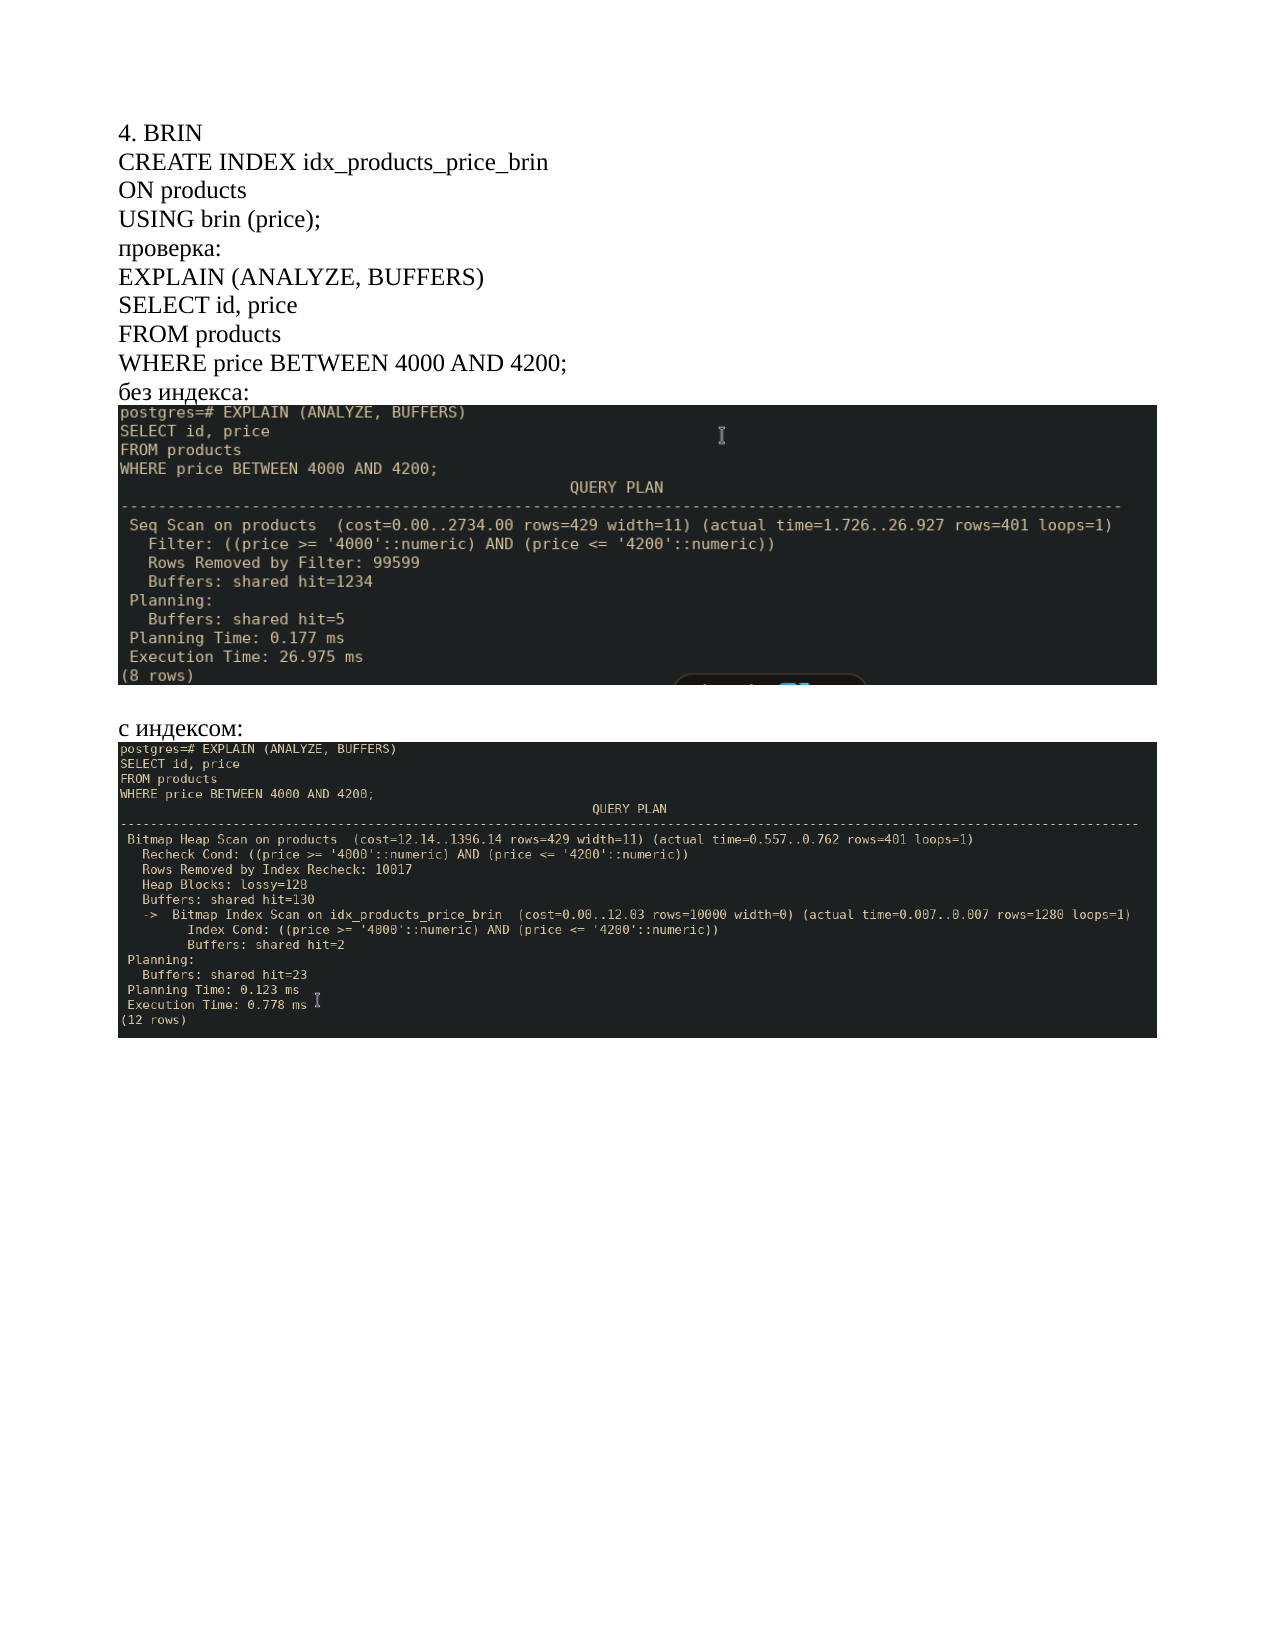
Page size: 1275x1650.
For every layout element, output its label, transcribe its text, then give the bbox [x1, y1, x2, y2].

text FROM products [118, 319, 1157, 348]
text USING brin (price); проверка: EXPLAIN (ANALYZE, BUFFERS) [118, 204, 1157, 291]
picture [118, 405, 1157, 685]
text 4. BRIN [118, 118, 1157, 147]
text ON products [118, 176, 1157, 204]
text CREATE INDEX idx_products_price_brin [118, 147, 1157, 176]
text WHERE price BETWEEN 4000 AND 4200; без индекса: [118, 348, 1157, 405]
picture [118, 742, 1157, 1038]
text SELECT id, price [118, 291, 1157, 319]
text с индексом: [118, 713, 1157, 742]
